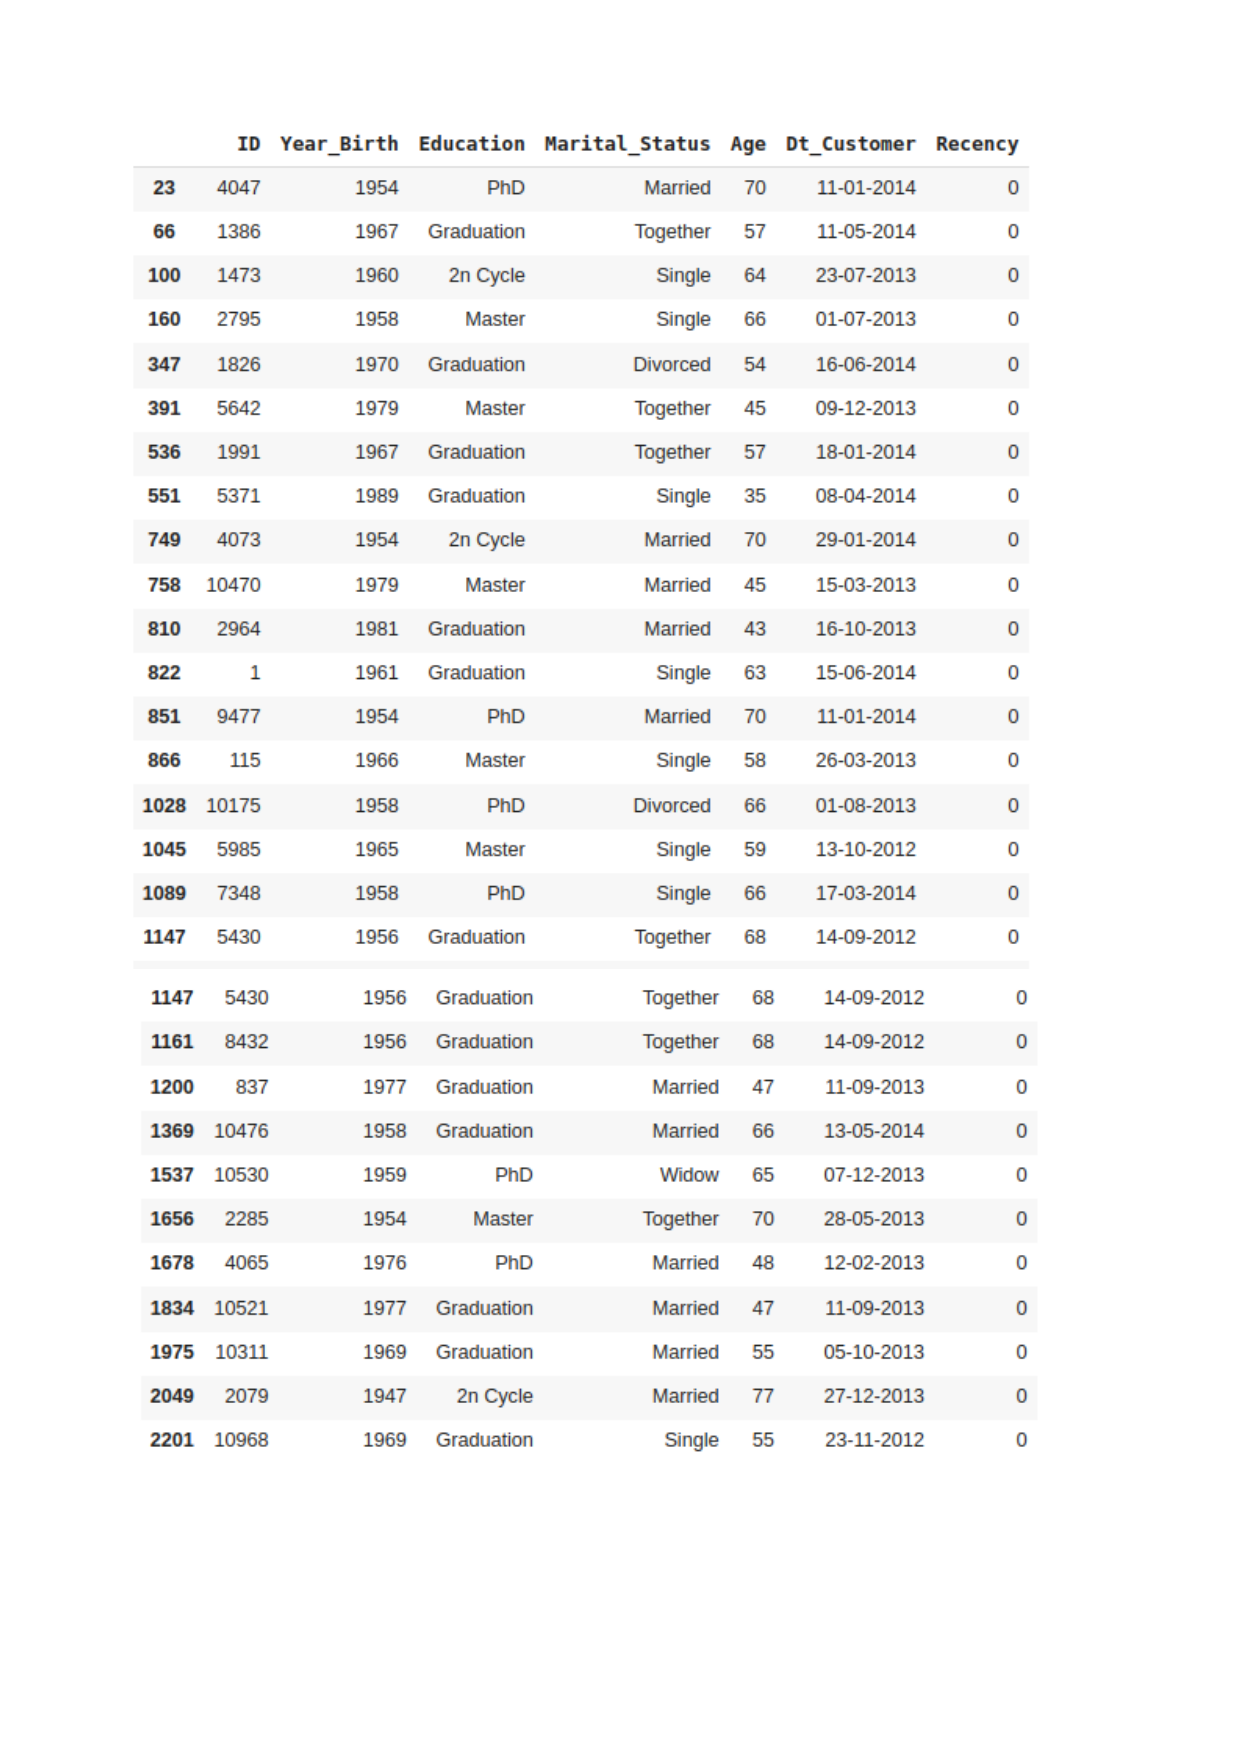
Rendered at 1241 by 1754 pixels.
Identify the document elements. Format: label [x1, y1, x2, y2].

picture [118, 978, 1058, 1472]
picture [118, 118, 1045, 969]
